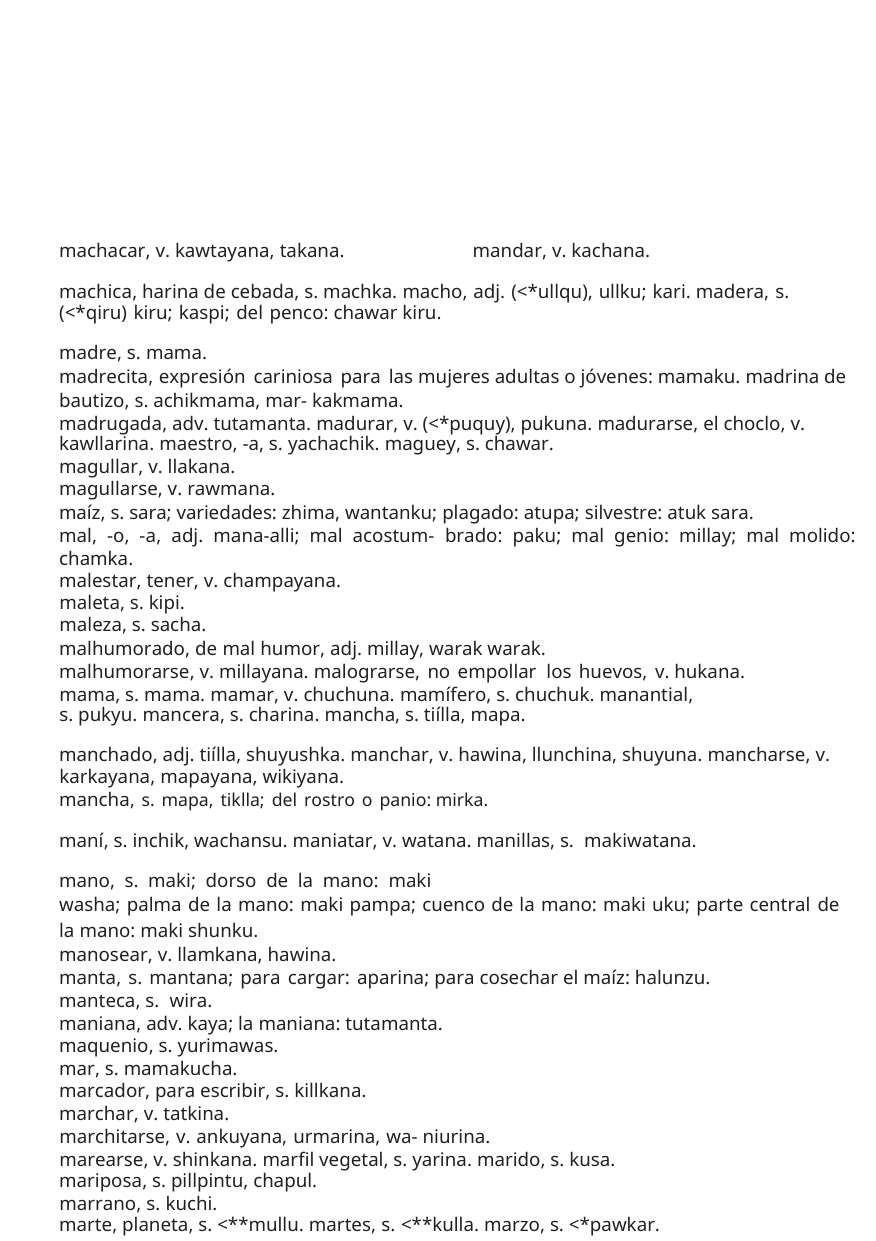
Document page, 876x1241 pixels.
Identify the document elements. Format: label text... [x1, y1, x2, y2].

text maleta, s. kipi. [59, 591, 856, 614]
text manta, s. mantana; para cargar: aparina; para cosechar el maíz: halunzu. [59, 965, 856, 989]
text madre, s. mama. [59, 342, 856, 364]
text mal, -o, -a, adj. mana-alli; mal acostum- brado: paku; mal genio: millay; mal molido: chamka. [59, 524, 856, 569]
text mariposa, s. pillpintu, chapul. [59, 1170, 856, 1192]
text madrecita, expresión cariniosa para las mujeres adultas o jóvenes: mamaku. madrina de bautizo, s. achikmama, mar- kakmama. [59, 364, 857, 413]
text malhumorado, de mal humor, adj. millay, warak warak. [59, 636, 856, 661]
text marearse, v. shinkana. marfil vegetal, s. yarina. marido, s. kusa. [59, 1149, 703, 1170]
text machica, harina de cebada, s. machka. macho, adj. (<*ullqu), ullku; kari. madera, s. (<*qiru) kiru; kaspi; del penco: chawar kiru. [59, 281, 856, 325]
text magullarse, v. rawmana. [59, 478, 856, 500]
text mano, s. maki; dorso de la mano: maki [59, 869, 856, 892]
text madrugada, adv. tutamanta. madurar, v. (<*puquy), pukuna. madurarse, el choclo, v. kawllarina. maestro, -a, s. yachachik. maguey, s. chawar. [59, 413, 807, 456]
text marchitarse, v. ankuyana, urmarina, wa- niurina. [59, 1124, 856, 1149]
text manosear, v. llamkana, hawina. [59, 944, 856, 965]
text maní, s. inchik, wachansu. maniatar, v. watana. manillas, s. makiwatana. [59, 830, 703, 852]
text malestar, tener, v. champayana. [59, 569, 856, 591]
text magullar, v. llakana. [59, 456, 856, 478]
text maleza, s. sacha. [59, 614, 856, 636]
text marte, planeta, s. <**mullu. martes, s. <**kulla. marzo, s. <*pawkar. [59, 1214, 713, 1236]
text marchar, v. tatkina. [59, 1102, 856, 1124]
text manchado, adj. tiílla, shuyushka. manchar, v. hawina, llunchina, shuyuna. mancharse, v. karkayana, mapayana, wikiyana. [59, 744, 857, 788]
text mancha, s. mapa, tiklla; del rostro o panio: mirka. [59, 789, 857, 811]
text marrano, s. kuchi. [59, 1192, 856, 1214]
text mama, s. mama. mamar, v. chuchuna. mamífero, s. chuchuk. manantial, s. pukyu. mancera, s. charina. mancha, s. tiílla, mapa. [59, 684, 698, 727]
text washa; palma de la mano: maki pampa; cuenco de la mano: maki uku; parte central de la mano: maki shunku. [59, 892, 840, 943]
text mar, s. mamakucha. [59, 1057, 856, 1079]
text malhumorarse, v. millayana. malograrse, no empollar los huevos, v. hukana. [59, 661, 857, 683]
text maniana, adv. kaya; la maniana: tutamanta. [59, 1012, 856, 1034]
text maíz, s. sara; variedades: zhima, wantanku; plagado: atupa; silvestre: atuk sara. [59, 500, 857, 524]
text maquenio, s. yurimawas. [59, 1034, 856, 1057]
text marcador, para escribir, s. killkana. [59, 1079, 856, 1102]
text manteca, s. wira. [59, 989, 856, 1012]
text machacar, v. kawtayana, takana. mandar, v. kachana. [59, 239, 856, 262]
